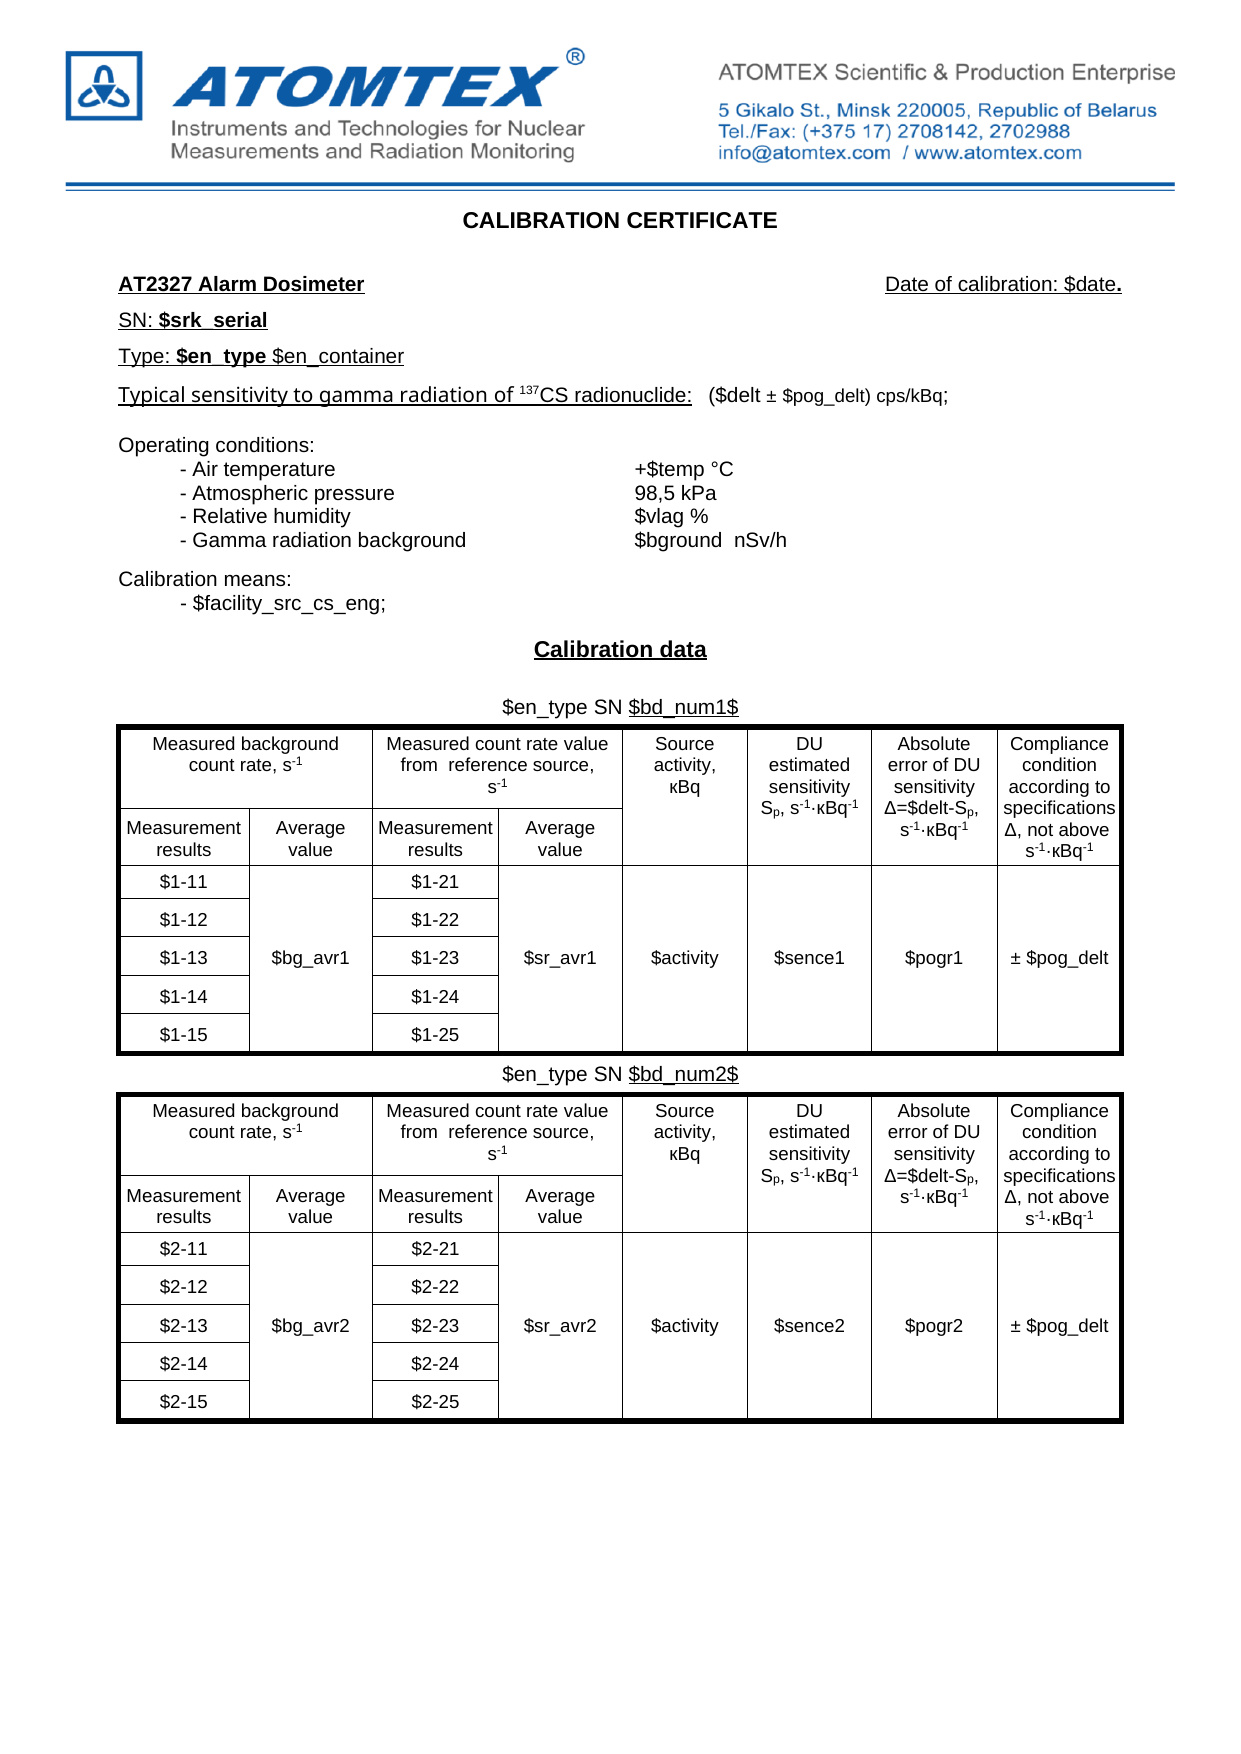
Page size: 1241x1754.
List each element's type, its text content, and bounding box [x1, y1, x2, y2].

table_cell $2-14 [121, 1343, 249, 1380]
table_cell $2-24 [373, 1343, 498, 1380]
table_cell Measured count rate value from reference source, s-1 [373, 1097, 622, 1175]
text SN: $srk_serial [118, 308, 1122, 332]
table_cell $2-13 [121, 1305, 249, 1342]
table_cell $1-13 [121, 937, 249, 974]
table_cell $sence1 [748, 866, 871, 1051]
table_cell Compliance condition according to specifications Δ, not above s-1·кBq-1 [998, 730, 1119, 865]
table_cell $1-14 [121, 976, 249, 1013]
table_cell Measurement results [373, 1176, 498, 1232]
table_cell $sence2 [748, 1233, 871, 1418]
text AT2327 Alarm Dosimeter Date of calibration: $date. [118, 272, 1122, 296]
table_cell $pogr1 [872, 866, 997, 1051]
table_cell Average value [250, 1176, 372, 1232]
table_cell Absolute error of DU sensitivity Δ=$delt-Sp, s-1·кBq-1 [872, 1097, 997, 1232]
table_cell Source activity, кBq [623, 730, 747, 865]
table_cell $1-15 [121, 1014, 249, 1051]
table_cell ± $pog_delt [998, 1233, 1119, 1418]
table_cell Measurement results [373, 809, 498, 865]
text - Air temperature +$temp °C [179, 456, 1122, 480]
text Operating conditions: [118, 432, 1122, 456]
table_cell $1-22 [373, 899, 498, 936]
table_cell Average value [250, 809, 372, 865]
table_cell Measurement results [121, 1176, 249, 1232]
table_cell DU estimated sensitivity Sp, s-1·кBq-1 [748, 730, 871, 865]
table_cell $1-12 [121, 899, 249, 936]
table_cell $activity [623, 1233, 747, 1418]
table_header $en_type SN $bd_num2$ [118, 1056, 1122, 1092]
table_cell $sr_avr1 [499, 866, 622, 1051]
table_cell Average value [499, 1176, 622, 1232]
table_cell Source activity, кBq [623, 1097, 747, 1232]
table_cell $1-23 [373, 937, 498, 974]
table_cell $2-22 [373, 1266, 498, 1303]
table_cell $pogr2 [872, 1233, 997, 1418]
table_cell Average value [499, 809, 622, 865]
table_cell Measured background count rate, s-1 [121, 1097, 372, 1175]
table_cell $1-11 [121, 866, 249, 898]
table_cell $2-12 [121, 1266, 249, 1303]
table_cell Measurement results [121, 809, 249, 865]
text - Gamma radiation background $bground nSv/h [179, 528, 1122, 552]
text - Atmospheric pressure 98,5 kPa [179, 480, 1122, 504]
table_cell $1-25 [373, 1014, 498, 1051]
text CALIBRATION CERTIFICATE [118, 208, 1122, 233]
text - $facility_src_cs_eng; [151, 591, 1122, 615]
table_cell $sr_avr2 [499, 1233, 622, 1418]
table_cell ± $pog_delt [998, 866, 1119, 1051]
text Calibration data [118, 636, 1122, 662]
table_cell $1-21 [373, 866, 498, 898]
text Typical sensitivity to gamma radiation of 137CS radionuclide: ($delt ± $pog_delt) cps/kBq; [118, 380, 1122, 408]
table_cell $bg_avr2 [250, 1233, 372, 1418]
table_cell $2-25 [373, 1381, 498, 1418]
table_cell $2-15 [121, 1381, 249, 1418]
table_cell $activity [623, 866, 747, 1051]
text Type: $en_type $en_container [118, 344, 1122, 368]
table_cell Compliance condition according to specifications Δ, not above s-1·кBq-1 [998, 1097, 1119, 1232]
text - Relative humidity $vlag % [179, 504, 1122, 528]
table_cell DU estimated sensitivity Sp, s-1·кBq-1 [748, 1097, 871, 1232]
table_cell Measured background count rate, s-1 [121, 730, 372, 807]
text Calibration means: [118, 567, 1122, 591]
table_cell Measured count rate value from reference source, s-1 [373, 730, 622, 807]
table_cell $2-23 [373, 1305, 498, 1342]
table_cell $1-24 [373, 976, 498, 1013]
table_cell Absolute error of DU sensitivity Δ=$delt-Sp, s-1·кBq-1 [872, 730, 997, 865]
table_cell $bg_avr1 [250, 866, 372, 1051]
table_cell $2-21 [373, 1233, 498, 1265]
table_header $en_type SN $bd_num1$ [118, 689, 1122, 724]
table_cell $2-11 [121, 1233, 249, 1265]
